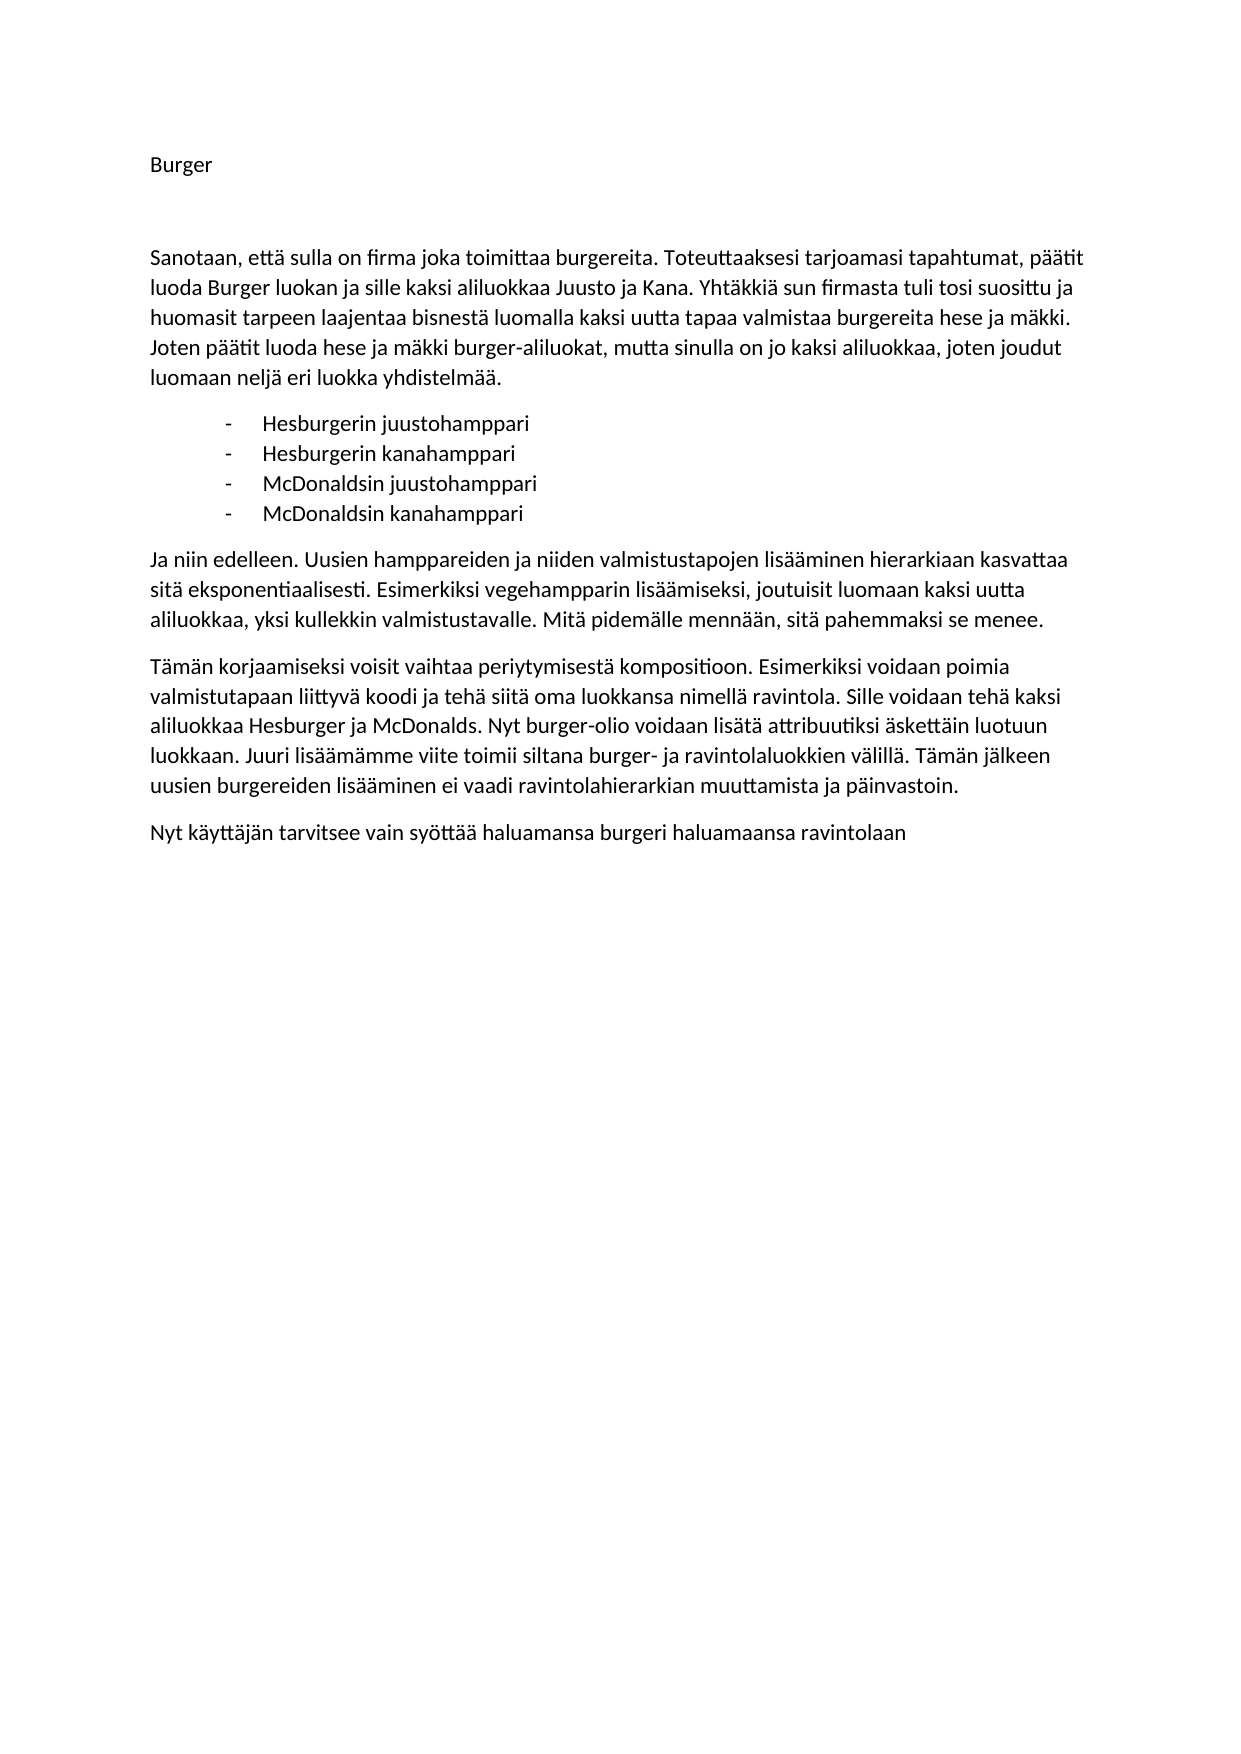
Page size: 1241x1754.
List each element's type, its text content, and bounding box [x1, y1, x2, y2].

text Nyt käyttäjän tarvitsee vain syöttää haluamansa burgeri haluamaansa ravintolaan [150, 818, 1090, 846]
list Hesburgerin juustohamppari [225, 409, 1090, 437]
text Sanotaan, että sulla on firma joka toimittaa burgereita. Toteuttaaksesi tarjoamasi tapahtumat, päätit luoda Burger luokan ja sille kaksi aliluokkaa Juusto ja Kana. Yhtäkkiä sun firmasta tuli tosi suosittu ja huomasit tarpeen laajentaa bisnestä luomalla kaksi uutta tapaa valmistaa burgereita hese ja mäkki. Joten päätit luoda hese ja mäkki burger-aliluokat, mutta sinulla on jo kaksi aliluokkaa, joten joudut luomaan neljä eri luokka yhdistelmää. [150, 243, 1090, 391]
list McDonaldsin juustohamppari [225, 469, 1090, 497]
text Burger [150, 150, 1090, 178]
list McDonaldsin kanahamppari [225, 499, 1090, 527]
text Tämän korjaamiseksi voisit vaihtaa periytymisestä kompositioon. Esimerkiksi voidaan poimia valmistutapaan liittyvä koodi ja tehä siitä oma luokkansa nimellä ravintola. Sille voidaan tehä kaksi aliluokkaa Hesburger ja McDonalds. Nyt burger-olio voidaan lisätä attribuutiksi äskettäin luotuun luokkaan. Juuri lisäämämme viite toimii siltana burger- ja ravintolaluokkien välillä. Tämän jälkeen uusien burgereiden lisääminen ei vaadi ravintolahierarkian muuttamista ja päinvastoin. [150, 652, 1090, 799]
text Ja niin edelleen. Uusien hamppareiden ja niiden valmistustapojen lisääminen hierarkiaan kasvattaa sitä eksponentiaalisesti. Esimerkiksi vegehampparin lisäämiseksi, joutuisit luomaan kaksi uutta aliluokkaa, yksi kullekkin valmistustavalle. Mitä pidemälle mennään, sitä pahemmaksi se menee. [150, 546, 1090, 633]
list Hesburgerin kanahamppari [225, 439, 1090, 467]
